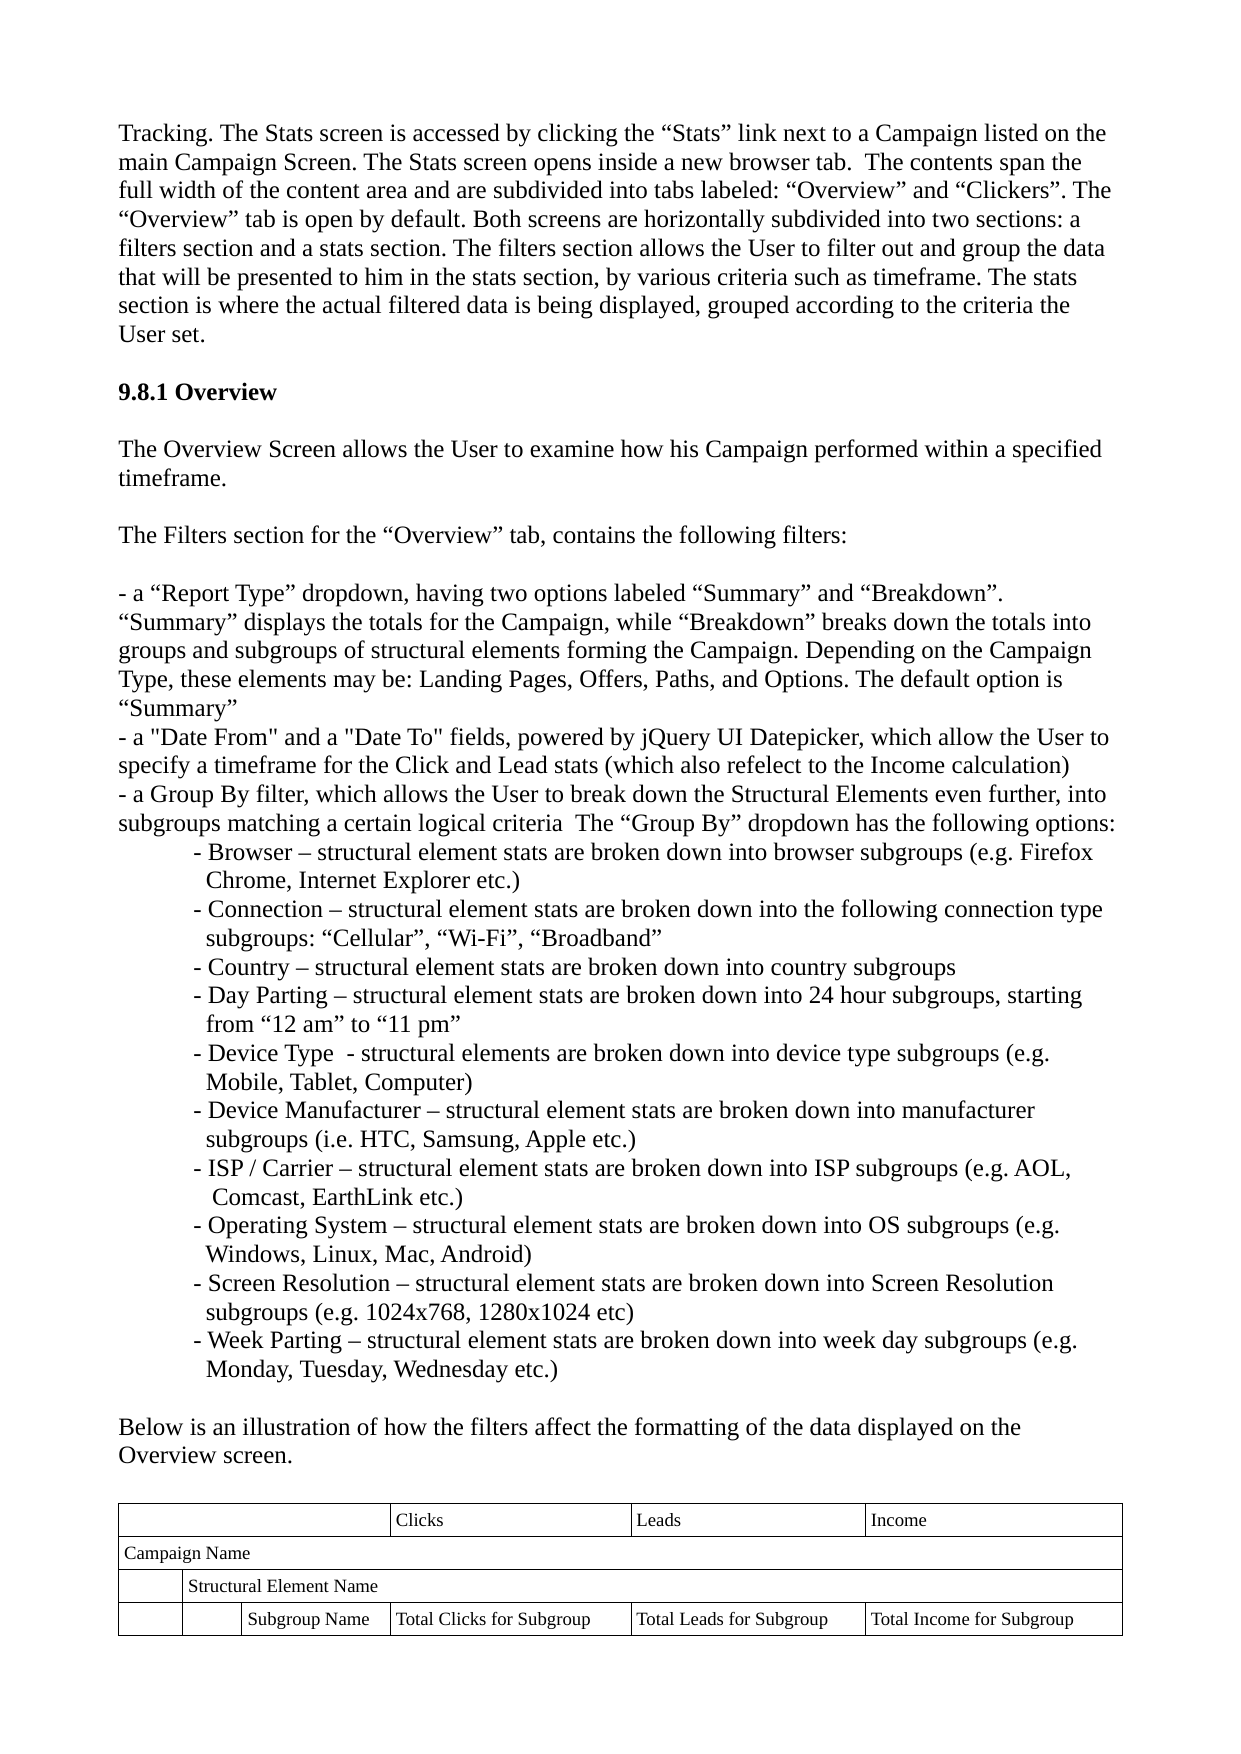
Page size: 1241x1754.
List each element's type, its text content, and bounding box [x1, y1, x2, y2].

table_cell [119, 1570, 182, 1602]
table_cell [183, 1603, 241, 1635]
table_header Leads [632, 1504, 865, 1536]
table_header Income [866, 1504, 1122, 1536]
table_cell [119, 1603, 182, 1635]
table_cell Total Income for Subgroup [866, 1603, 1122, 1635]
table_header [119, 1504, 390, 1536]
table_cell Total Leads for Subgroup [632, 1603, 865, 1635]
table_cell Campaign Name [119, 1537, 1122, 1569]
table_cell Total Clicks for Subgroup [391, 1603, 631, 1635]
table_header Clicks [391, 1504, 631, 1536]
table_cell Structural Element Name [183, 1570, 1122, 1602]
text Tracking. The Stats screen is accessed by clicking the “Stats” link next to a Campaign listed on the main Campaign Screen. The Stats screen opens inside a new browser tab. The contents span the full width of the content area and are subdivided into tabs labeled: “Overview” and “Clickers”. The “Overview” tab is open by default. Both screens are horizontally subdivided into two sections: a filters section and a stats section. The filters section allows the User to filter out and group the data that will be presented to him in the stats section, by various criteria such as timeframe. The stats section is where the actual filtered data is being displayed, grouped according to the criteria the User set. 9.8.1 Overview The Overview Screen allows the User to examine how his Campaign performed within a specified timeframe. The Filters section for the “Overview” tab, contains the following filters: - a “Report Type” dropdown, having two options labeled “Summary” and “Breakdown”. “Summary” displays the totals for the Campaign, while “Breakdown” breaks down the totals into groups and subgroups of structural elements forming the Campaign. Depending on the Campaign Type, these elements may be: Landing Pages, Offers, Paths, and Options. The default option is “Summary” - a "Date From" and a "Date To" fields, powered by jQuery UI Datepicker, which allow the User to specify a timeframe for the Click and Lead stats (which also refelect to the Income calculation) - a Group By filter, which allows the User to break down the Structural Elements even further, into subgroups matching a certain logical criteria The “Group By” dropdown has the following options: - Browser – structural element stats are broken down into browser subgroups (e.g. Firefox Chrome, Internet Explorer etc.) - Connection – structural element stats are broken down into the following connection type subgroups: “Cellular”, “Wi-Fi”, “Broadband” - Country – structural element stats are broken down into country subgroups - Day Parting – structural element stats are broken down into 24 hour subgroups, starting from “12 am” to “11 pm” - Device Type - structural elements are broken down into device type subgroups (e.g. Mobile, Tablet, Computer) - Device Manufacturer – structural element stats are broken down into manufacturer subgroups (i.e. HTC, Samsung, Apple etc.) - ISP / Carrier – structural element stats are broken down into ISP subgroups (e.g. AOL, Comcast, EarthLink etc.) - Operating System – structural element stats are broken down into OS subgroups (e.g. Windows, Linux, Mac, Android) - Screen Resolution – structural element stats are broken down into Screen Resolution subgroups (e.g. 1024x768, 1280x1024 etc) - Week Parting – structural element stats are broken down into week day subgroups (e.g. Monday, Tuesday, Wednesday etc.) Below is an illustration of how the filters affect the formatting of the data displayed on the Overview screen. [118, 118, 1122, 1503]
table_cell Subgroup Name [242, 1603, 390, 1635]
